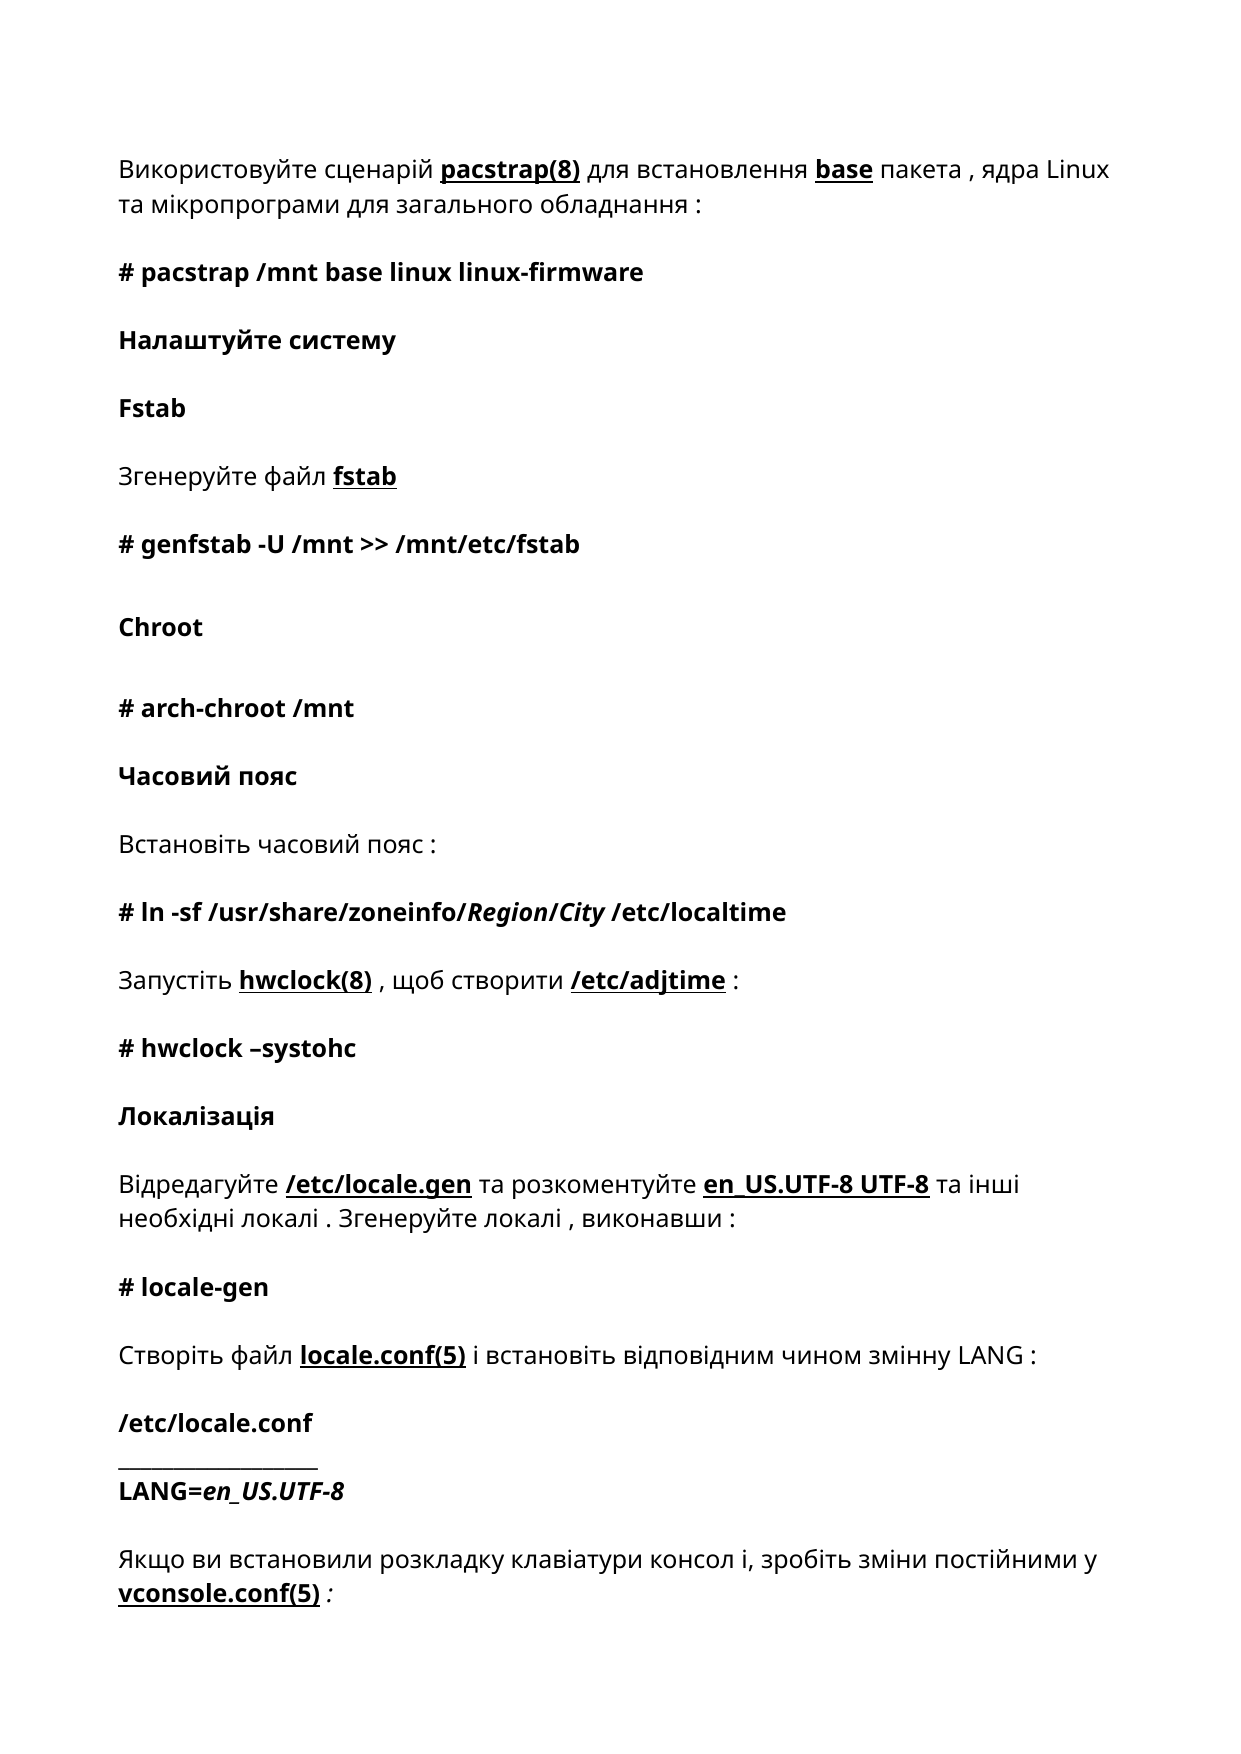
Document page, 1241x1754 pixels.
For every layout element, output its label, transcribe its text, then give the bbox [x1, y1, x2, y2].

text Згенеруйте файл fstab [118, 459, 1122, 493]
text __________________ [118, 1439, 1122, 1474]
text Створіть файл locale.conf(5) і встановіть відповідним чином змінну LANG : [118, 1337, 1122, 1371]
subtitle Chroot [118, 609, 1122, 644]
text Налаштуйте систему [118, 322, 1122, 357]
text Встановіть часовий пояс : [118, 826, 1122, 861]
text Якщо ви встановили розкладку клавіатури консол і, зробіть зміни постійними у vconsole.conf(5) : [118, 1542, 1122, 1610]
text Запустіть hwclock(8) , щоб створити /etc/adjtime : [118, 963, 1122, 997]
text Локалізація [118, 1099, 1122, 1133]
text # arch-chroot /mnt [118, 690, 1122, 724]
text # genfstab -U /mnt >> /mnt/etc/fstab [118, 527, 1122, 561]
text Відредагуйте /etc/locale.gen та розкоментуйте en_US.UTF-8 UTF-8 та інші необхідні локалі . Згенеруйте локалі , виконавши : [118, 1167, 1122, 1235]
text # pacstrap /mnt base linux linux-firmware [118, 254, 1122, 288]
text # locale-gen [118, 1269, 1122, 1303]
text /etc/locale.conf [118, 1406, 1122, 1439]
text # hwclock –systohc [118, 1031, 1122, 1065]
text # ln -sf /usr/share/zoneinfo/Region/City /etc/localtime [118, 894, 1122, 929]
text LANG=en_US.UTF-8 [118, 1474, 1122, 1508]
text Fstab [118, 391, 1122, 425]
text Часовий пояс [118, 758, 1122, 792]
text Використовуйте сценарій pacstrap(8) для встановлення base пакета , ядра Linux та мікропрограми для загального обладнання : [118, 152, 1122, 220]
